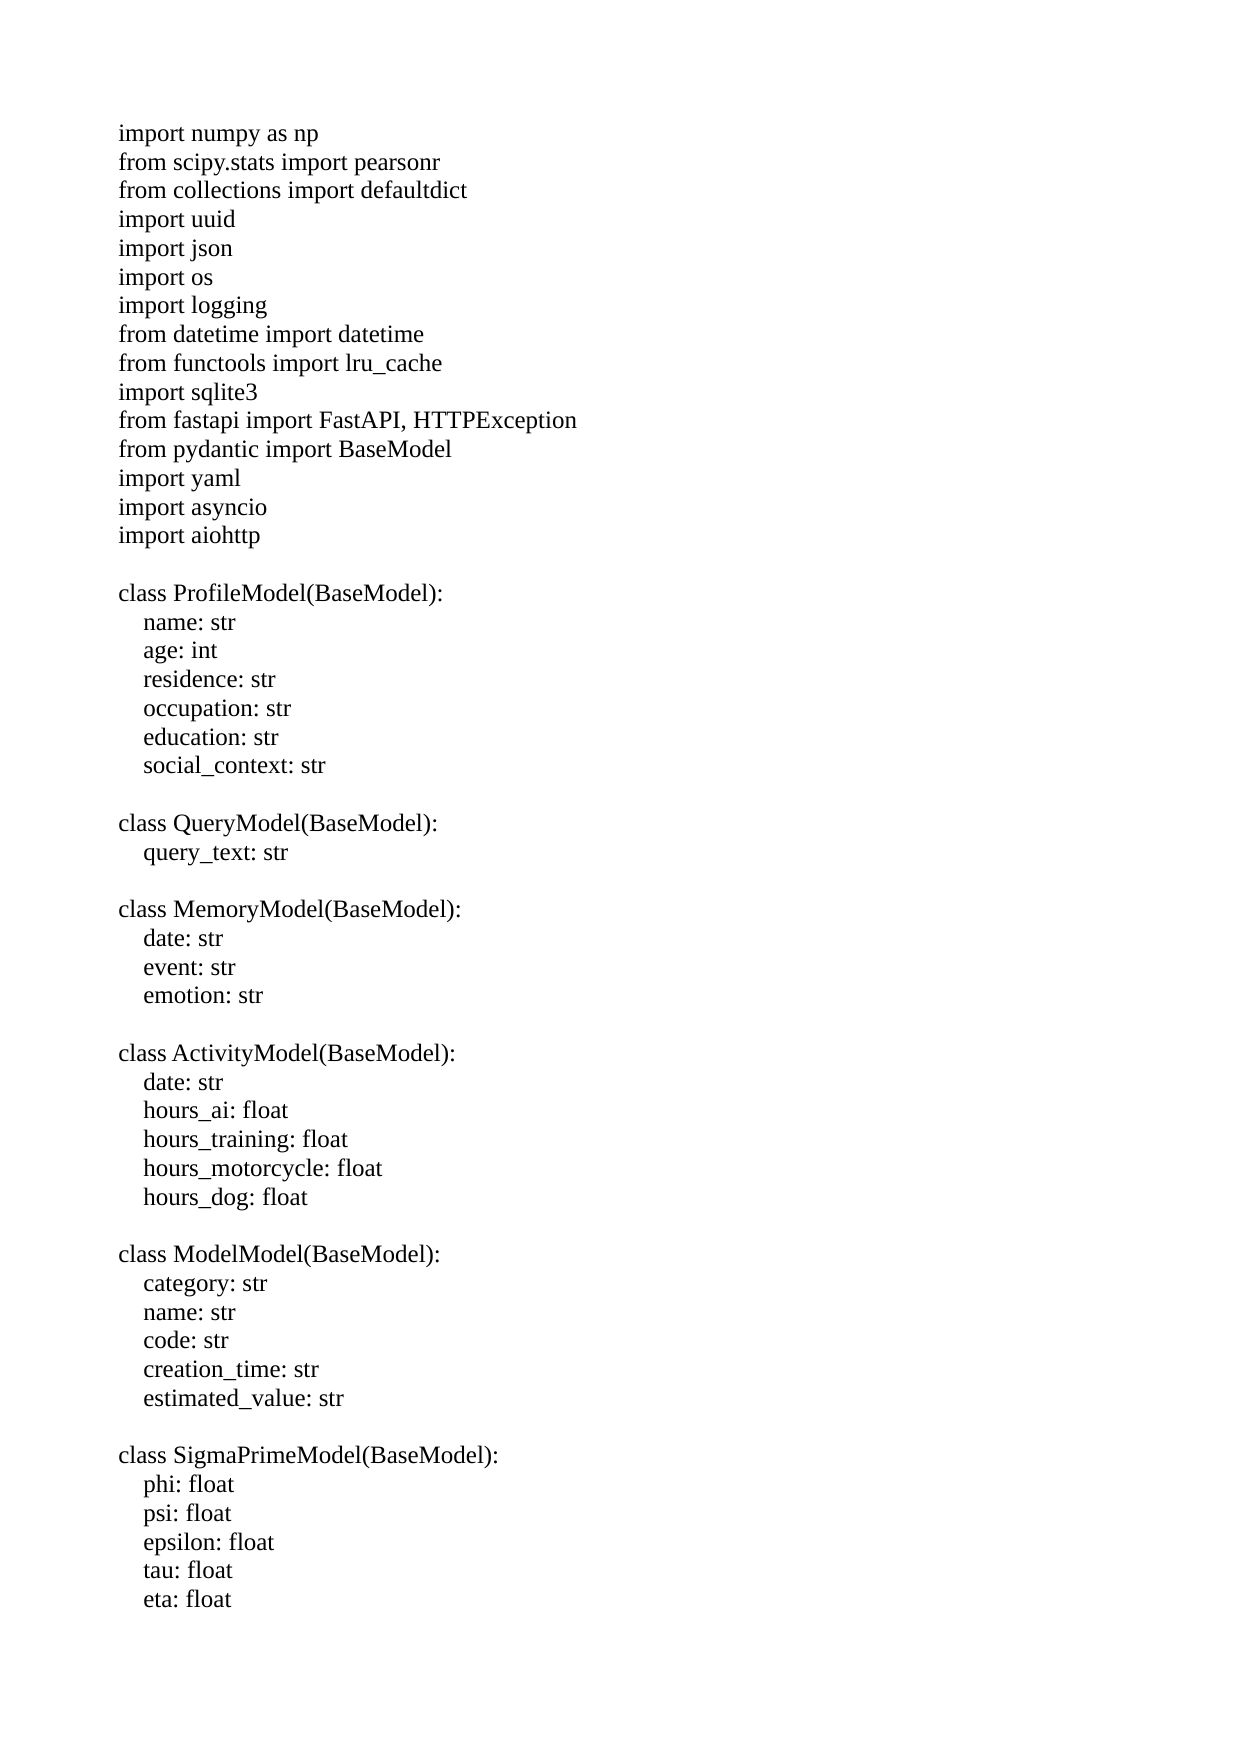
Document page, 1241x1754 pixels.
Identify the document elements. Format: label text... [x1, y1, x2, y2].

text hours_training: float [118, 1124, 1122, 1153]
text class QueryModel(BaseModel): [118, 808, 1122, 837]
text epsilon: float [118, 1527, 1122, 1556]
text residence: str [118, 664, 1122, 693]
text education: str [118, 722, 1122, 751]
text import asyncio [118, 492, 1122, 521]
text tau: float [118, 1556, 1122, 1584]
text social_context: str [118, 751, 1122, 779]
text import aiohttp [118, 521, 1122, 549]
text name: str [118, 1297, 1122, 1326]
text name: str [118, 607, 1122, 636]
text creation_time: str [118, 1354, 1122, 1383]
text hours_motorcycle: float [118, 1153, 1122, 1182]
text from fastapi import FastAPI, HTTPException [118, 406, 1122, 434]
text import uuid [118, 204, 1122, 233]
text from functools import lru_cache [118, 348, 1122, 377]
text from collections import defaultdict [118, 176, 1122, 204]
text hours_ai: float [118, 1096, 1122, 1124]
text phi: float [118, 1469, 1122, 1498]
text eta: float [118, 1584, 1122, 1613]
text class ProfileModel(BaseModel): [118, 578, 1122, 607]
text emotion: str [118, 981, 1122, 1009]
text date: str [118, 1067, 1122, 1096]
text class MemoryModel(BaseModel): [118, 894, 1122, 923]
text import yaml [118, 463, 1122, 492]
text import json [118, 233, 1122, 262]
text class ModelModel(BaseModel): [118, 1239, 1122, 1268]
text event: str [118, 952, 1122, 981]
text from pydantic import BaseModel [118, 434, 1122, 463]
text from scipy.stats import pearsonr [118, 147, 1122, 176]
text from datetime import datetime [118, 319, 1122, 348]
text age: int [118, 636, 1122, 664]
text occupation: str [118, 693, 1122, 722]
text category: str [118, 1268, 1122, 1297]
text estimated_value: str [118, 1383, 1122, 1412]
text import numpy as np [118, 118, 1122, 147]
text date: str [118, 923, 1122, 952]
text class SigmaPrimeModel(BaseModel): [118, 1441, 1122, 1469]
text query_text: str [118, 837, 1122, 866]
text code: str [118, 1326, 1122, 1354]
text class ActivityModel(BaseModel): [118, 1038, 1122, 1067]
text psi: float [118, 1498, 1122, 1527]
text hours_dog: float [118, 1182, 1122, 1211]
text import logging [118, 291, 1122, 319]
text import sqlite3 [118, 377, 1122, 406]
text import os [118, 262, 1122, 291]
